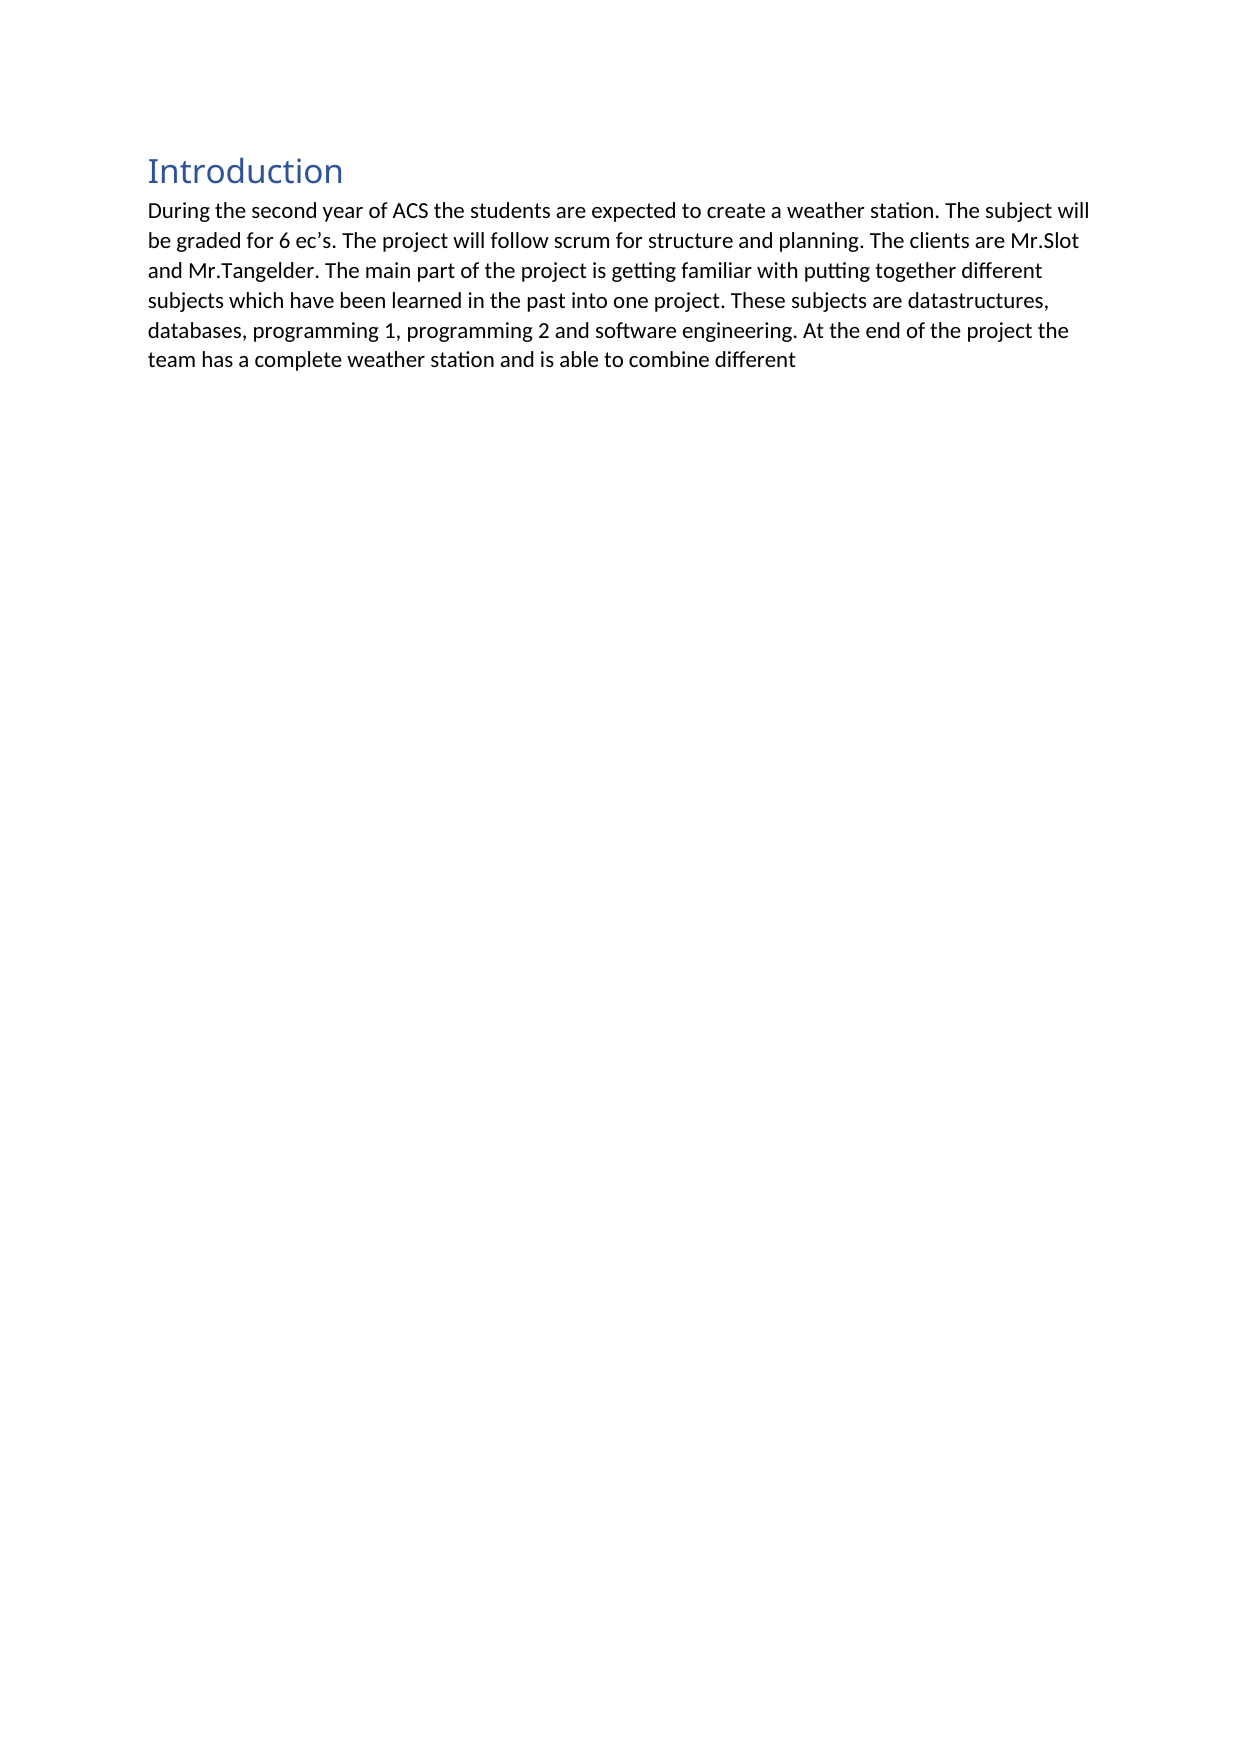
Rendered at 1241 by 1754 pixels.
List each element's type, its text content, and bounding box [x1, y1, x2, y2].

subtitle Introduction [148, 148, 1093, 193]
text During the second year of ACS the students are expected to create a weather station. The subject will be graded for 6 ec’s. The project will follow scrum for structure and planning. The clients are Mr.Slot and Mr.Tangelder. The main part of the project is getting familiar with putting together different subjects which have been learned in the past into one project. These subjects are datastructures, databases, programming 1, programming 2 and software engineering. At the end of the project the team has a complete weather station and is able to combine different [148, 196, 1093, 374]
